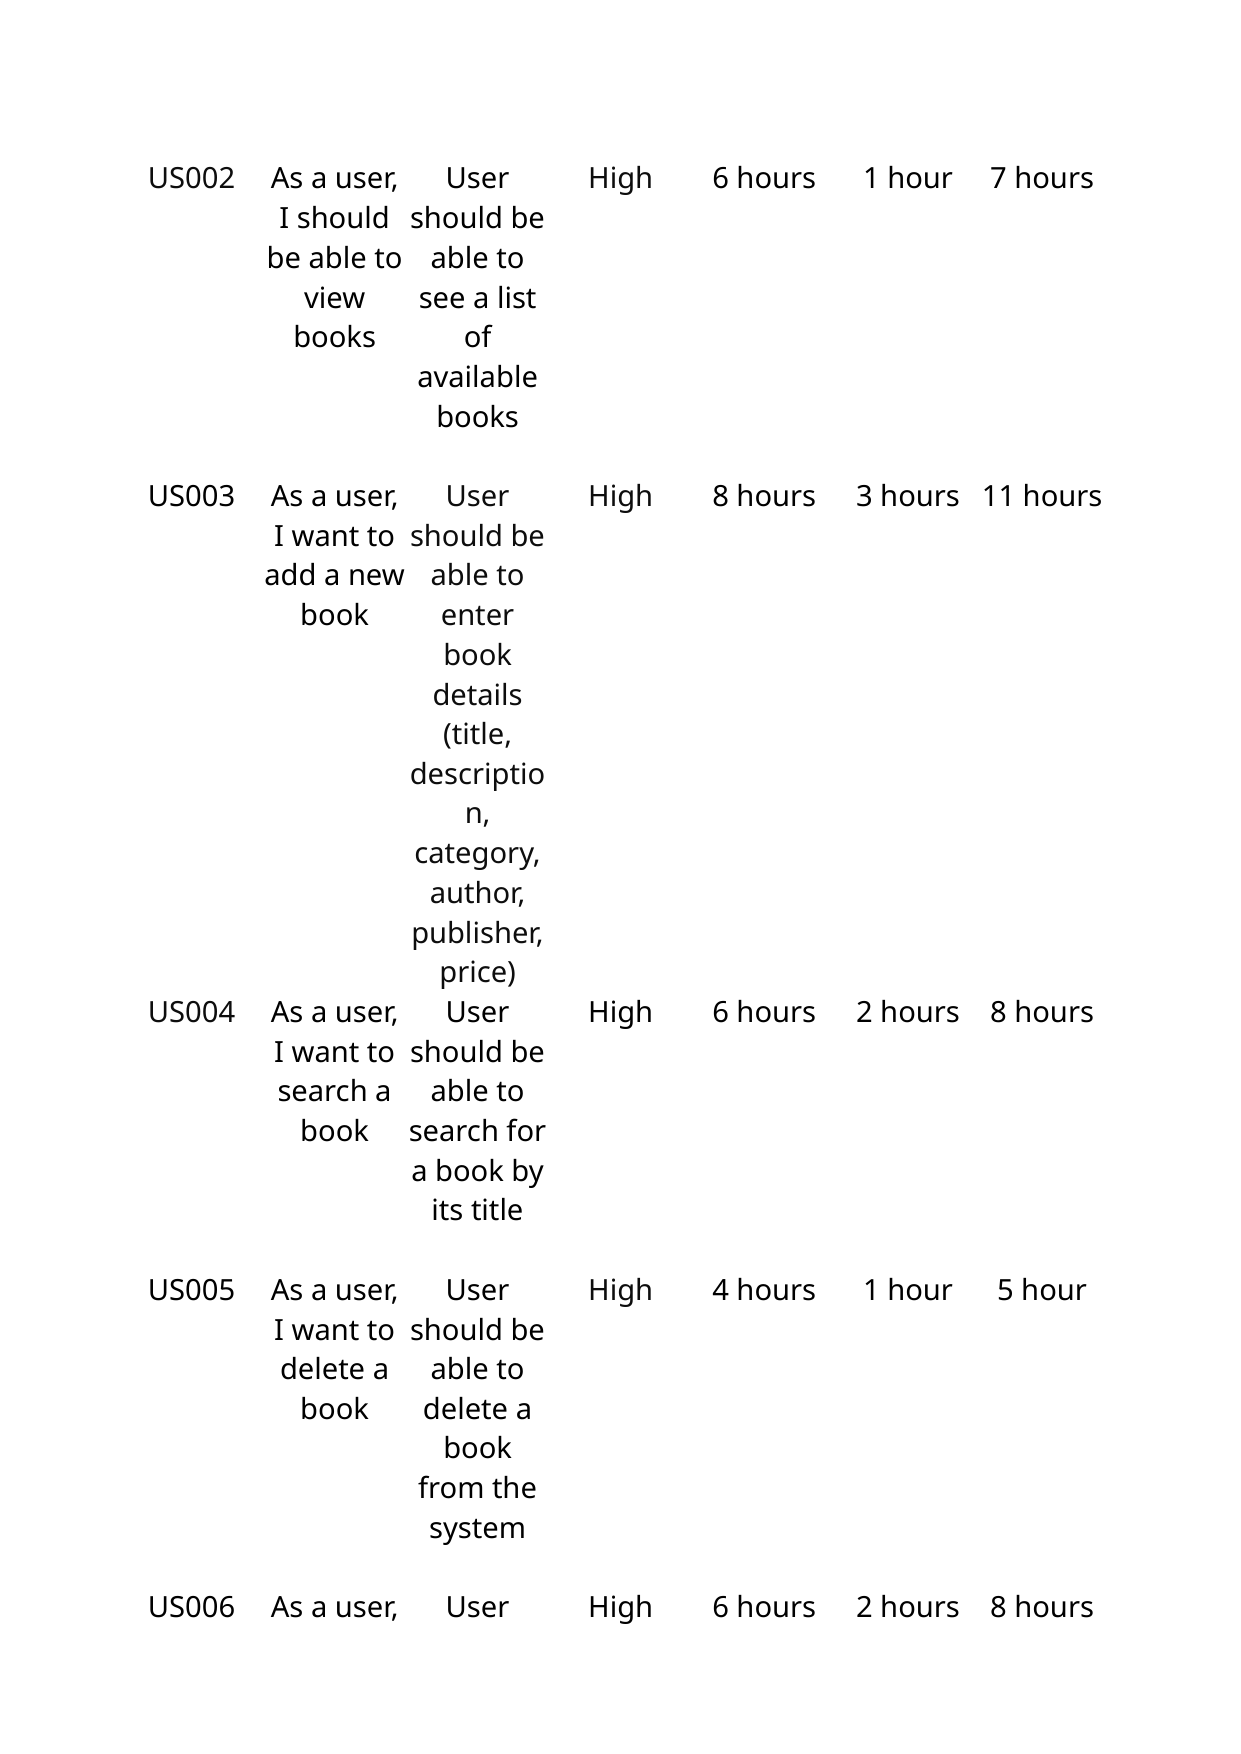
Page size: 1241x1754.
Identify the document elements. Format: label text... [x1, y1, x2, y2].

table_cell US004 [120, 991, 262, 1269]
table_cell [980, 118, 1104, 158]
table_cell US006 [120, 1587, 262, 1626]
table_cell US005 [120, 1269, 262, 1587]
table_cell As a user, [263, 1587, 406, 1626]
table_cell 8 hours [980, 1587, 1104, 1626]
table_cell As a user, I want to add a new book [263, 475, 406, 991]
table_cell As a user, I want to search a book [263, 991, 406, 1269]
table_cell [120, 118, 262, 158]
table_cell [406, 118, 548, 158]
table_cell High [549, 475, 692, 991]
table_cell 3 hours [836, 475, 980, 991]
table_cell [692, 118, 836, 158]
table_cell User [406, 1587, 548, 1626]
table_cell [549, 118, 692, 158]
table_cell High [549, 1587, 692, 1626]
table_cell 2 hours [836, 991, 980, 1269]
table_cell 4 hours [692, 1269, 836, 1587]
table_cell As a user, I should be able to view books [263, 158, 406, 475]
table_cell User should be able to delete a book from the system [406, 1269, 548, 1587]
table_cell High [549, 158, 692, 475]
table_cell [836, 118, 980, 158]
table_cell High [549, 1269, 692, 1587]
table_cell 8 hours [692, 475, 836, 991]
table_cell 5 hour [980, 1269, 1104, 1587]
table_cell US003 [120, 475, 262, 991]
table_cell 7 hours [980, 158, 1104, 475]
table_cell 6 hours [692, 158, 836, 475]
table_cell 8 hours [980, 991, 1104, 1269]
table_cell User should be able to search for a book by its title [406, 991, 548, 1269]
table_cell High [549, 991, 692, 1269]
table_cell 6 hours [692, 991, 836, 1269]
table_cell 1 hour [836, 158, 980, 475]
table_cell [263, 118, 406, 158]
table_cell 1 hour [836, 1269, 980, 1587]
table_cell 2 hours [836, 1587, 980, 1626]
table_cell User should be able to see a list of available books [406, 158, 548, 475]
table_cell 11 hours [980, 475, 1104, 991]
table_cell 6 hours [692, 1587, 836, 1626]
table_cell User should be able to enter book details (title, description, category, author, publisher, price) [406, 475, 548, 991]
table_cell US002 [120, 158, 262, 475]
table_cell As a user, I want to delete a book [263, 1269, 406, 1587]
